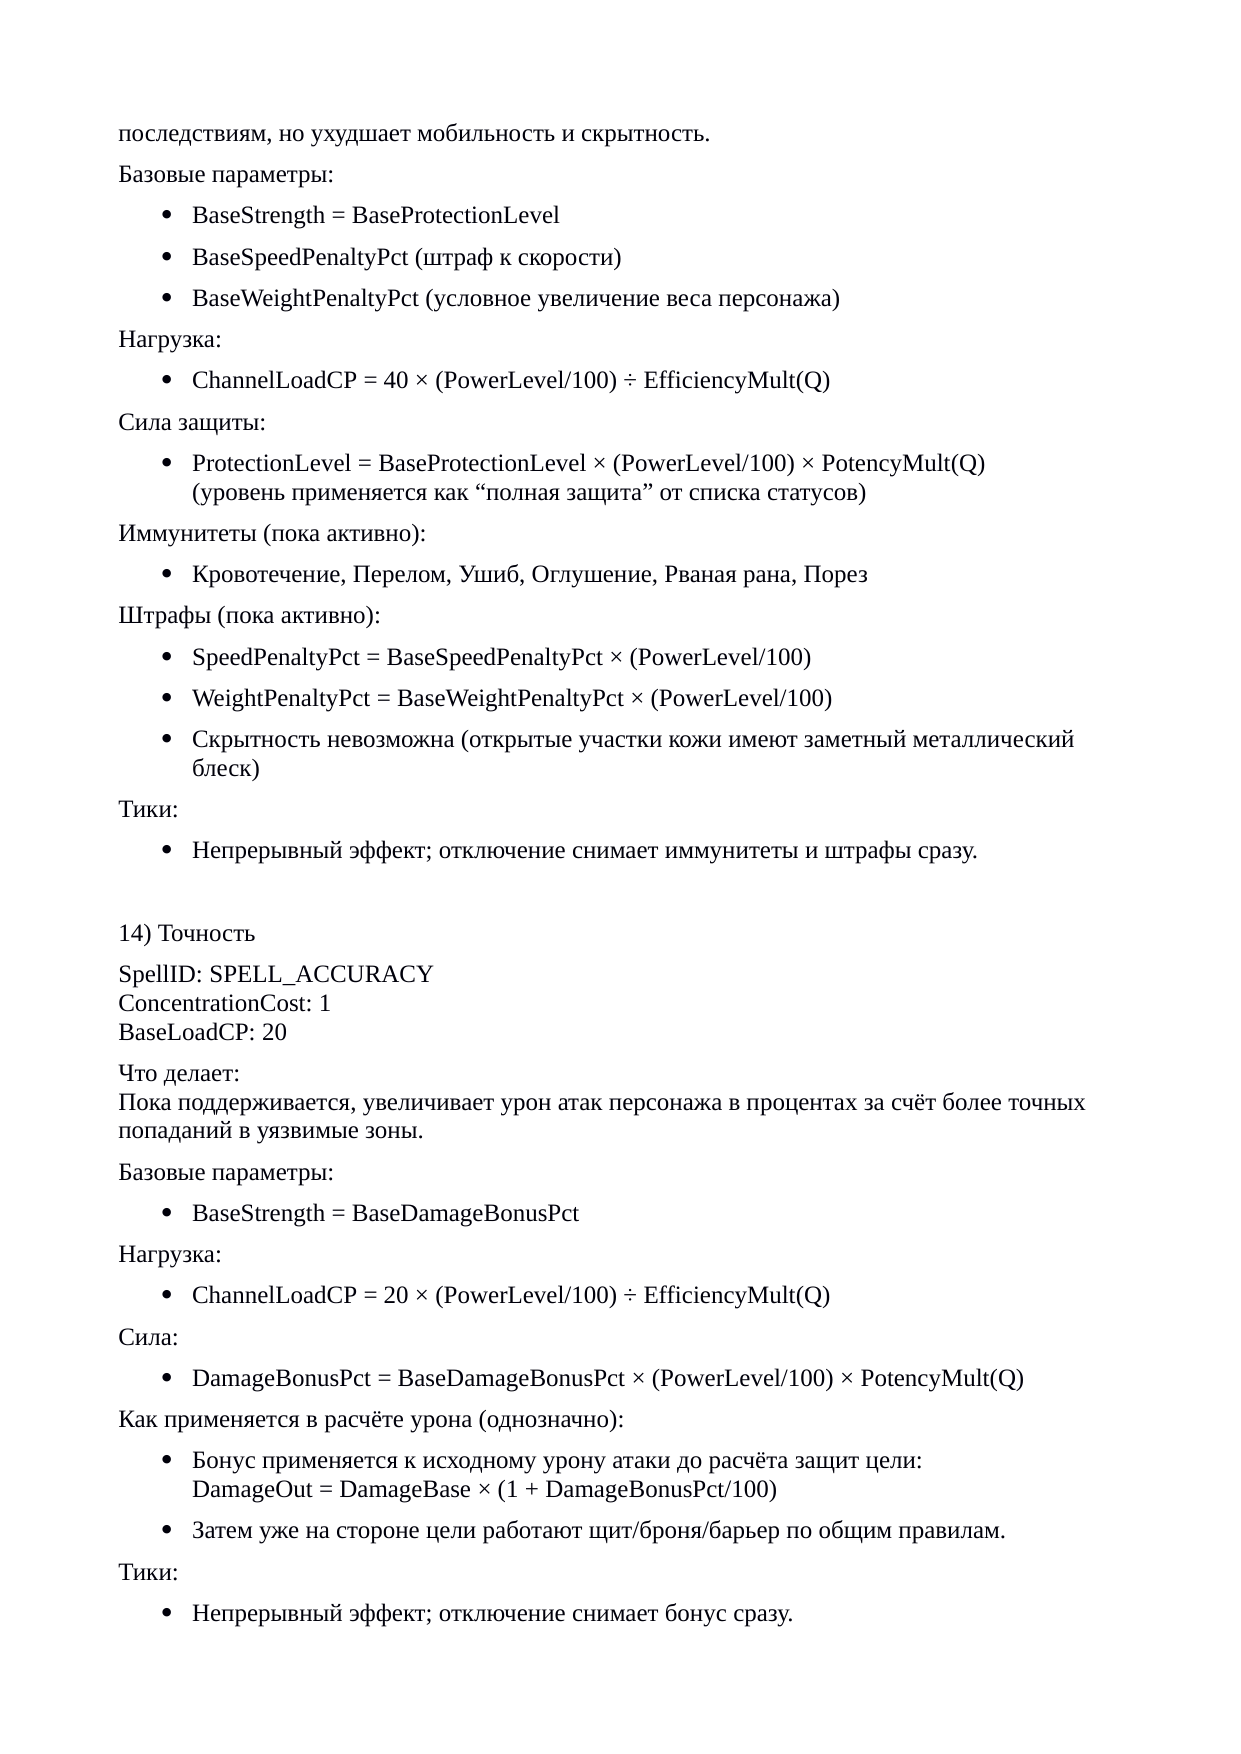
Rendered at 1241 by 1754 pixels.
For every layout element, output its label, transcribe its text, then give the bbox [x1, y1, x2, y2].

text Как применяется в расчёте урона (однозначно): [118, 1404, 1122, 1433]
list Кровотечение, Перелом, Ушиб, Оглушение, Рваная рана, Порез [162, 559, 1122, 588]
list Непрерывный эффект; отключение снимает бонус сразу. [162, 1598, 1122, 1627]
list ChannelLoadCP = 40 × (PowerLevel/100) ÷ EfficiencyMult(Q) [162, 366, 1122, 394]
text Базовые параметры: [118, 159, 1122, 188]
list SpeedPenaltyPct = BaseSpeedPenaltyPct × (PowerLevel/100) [162, 642, 1122, 671]
list BaseStrength = BaseDamageBonusPct [162, 1198, 1122, 1227]
text Базовые параметры: [118, 1157, 1122, 1186]
list Затем уже на стороне цели работают щит/броня/барьер по общим правилам. [162, 1516, 1122, 1544]
text SpellID: SPELL_ACCURACY ConcentrationCost: 1 BaseLoadCP: 20 [118, 959, 1122, 1046]
text Сила: [118, 1322, 1122, 1351]
list Скрытность невозможна (открытые участки кожи имеют заметный металлический блеск) [162, 724, 1122, 782]
text Нагрузка: [118, 1239, 1122, 1268]
list ProtectionLevel = BaseProtectionLevel × (PowerLevel/100) × PotencyMult(Q) (уровень применяется как “полная защита” от списка статусов) [162, 448, 1122, 506]
list BaseStrength = BaseProtectionLevel [162, 201, 1122, 229]
list Бонус применяется к исходному урону атаки до расчёта защит цели: DamageOut = DamageBase × (1 + DamageBonusPct/100) [162, 1446, 1122, 1503]
list WeightPenaltyPct = BaseWeightPenaltyPct × (PowerLevel/100) [162, 683, 1122, 712]
text последствиям, но ухудшает мобильность и скрытность. [118, 118, 1122, 147]
text Что делает: Пока поддерживается, увеличивает урон атак персонажа в процентах за счёт более точных попаданий в уязвимые зоны. [118, 1058, 1122, 1144]
list ChannelLoadCP = 20 × (PowerLevel/100) ÷ EfficiencyMult(Q) [162, 1281, 1122, 1309]
list BaseWeightPenaltyPct (условное увеличение веса персонажа) [162, 283, 1122, 312]
text Иммунитеты (пока активно): [118, 518, 1122, 547]
text Тики: [118, 1557, 1122, 1586]
text Нагрузка: [118, 324, 1122, 353]
list BaseSpeedPenaltyPct (штраф к скорости) [162, 242, 1122, 271]
text Сила защиты: [118, 407, 1122, 436]
list DamageBonusPct = BaseDamageBonusPct × (PowerLevel/100) × PotencyMult(Q) [162, 1363, 1122, 1392]
text Штрафы (пока активно): [118, 601, 1122, 629]
text 14) Точность [118, 918, 1122, 947]
list Непрерывный эффект; отключение снимает иммунитеты и штрафы сразу. [162, 836, 1122, 864]
text Тики: [118, 794, 1122, 823]
